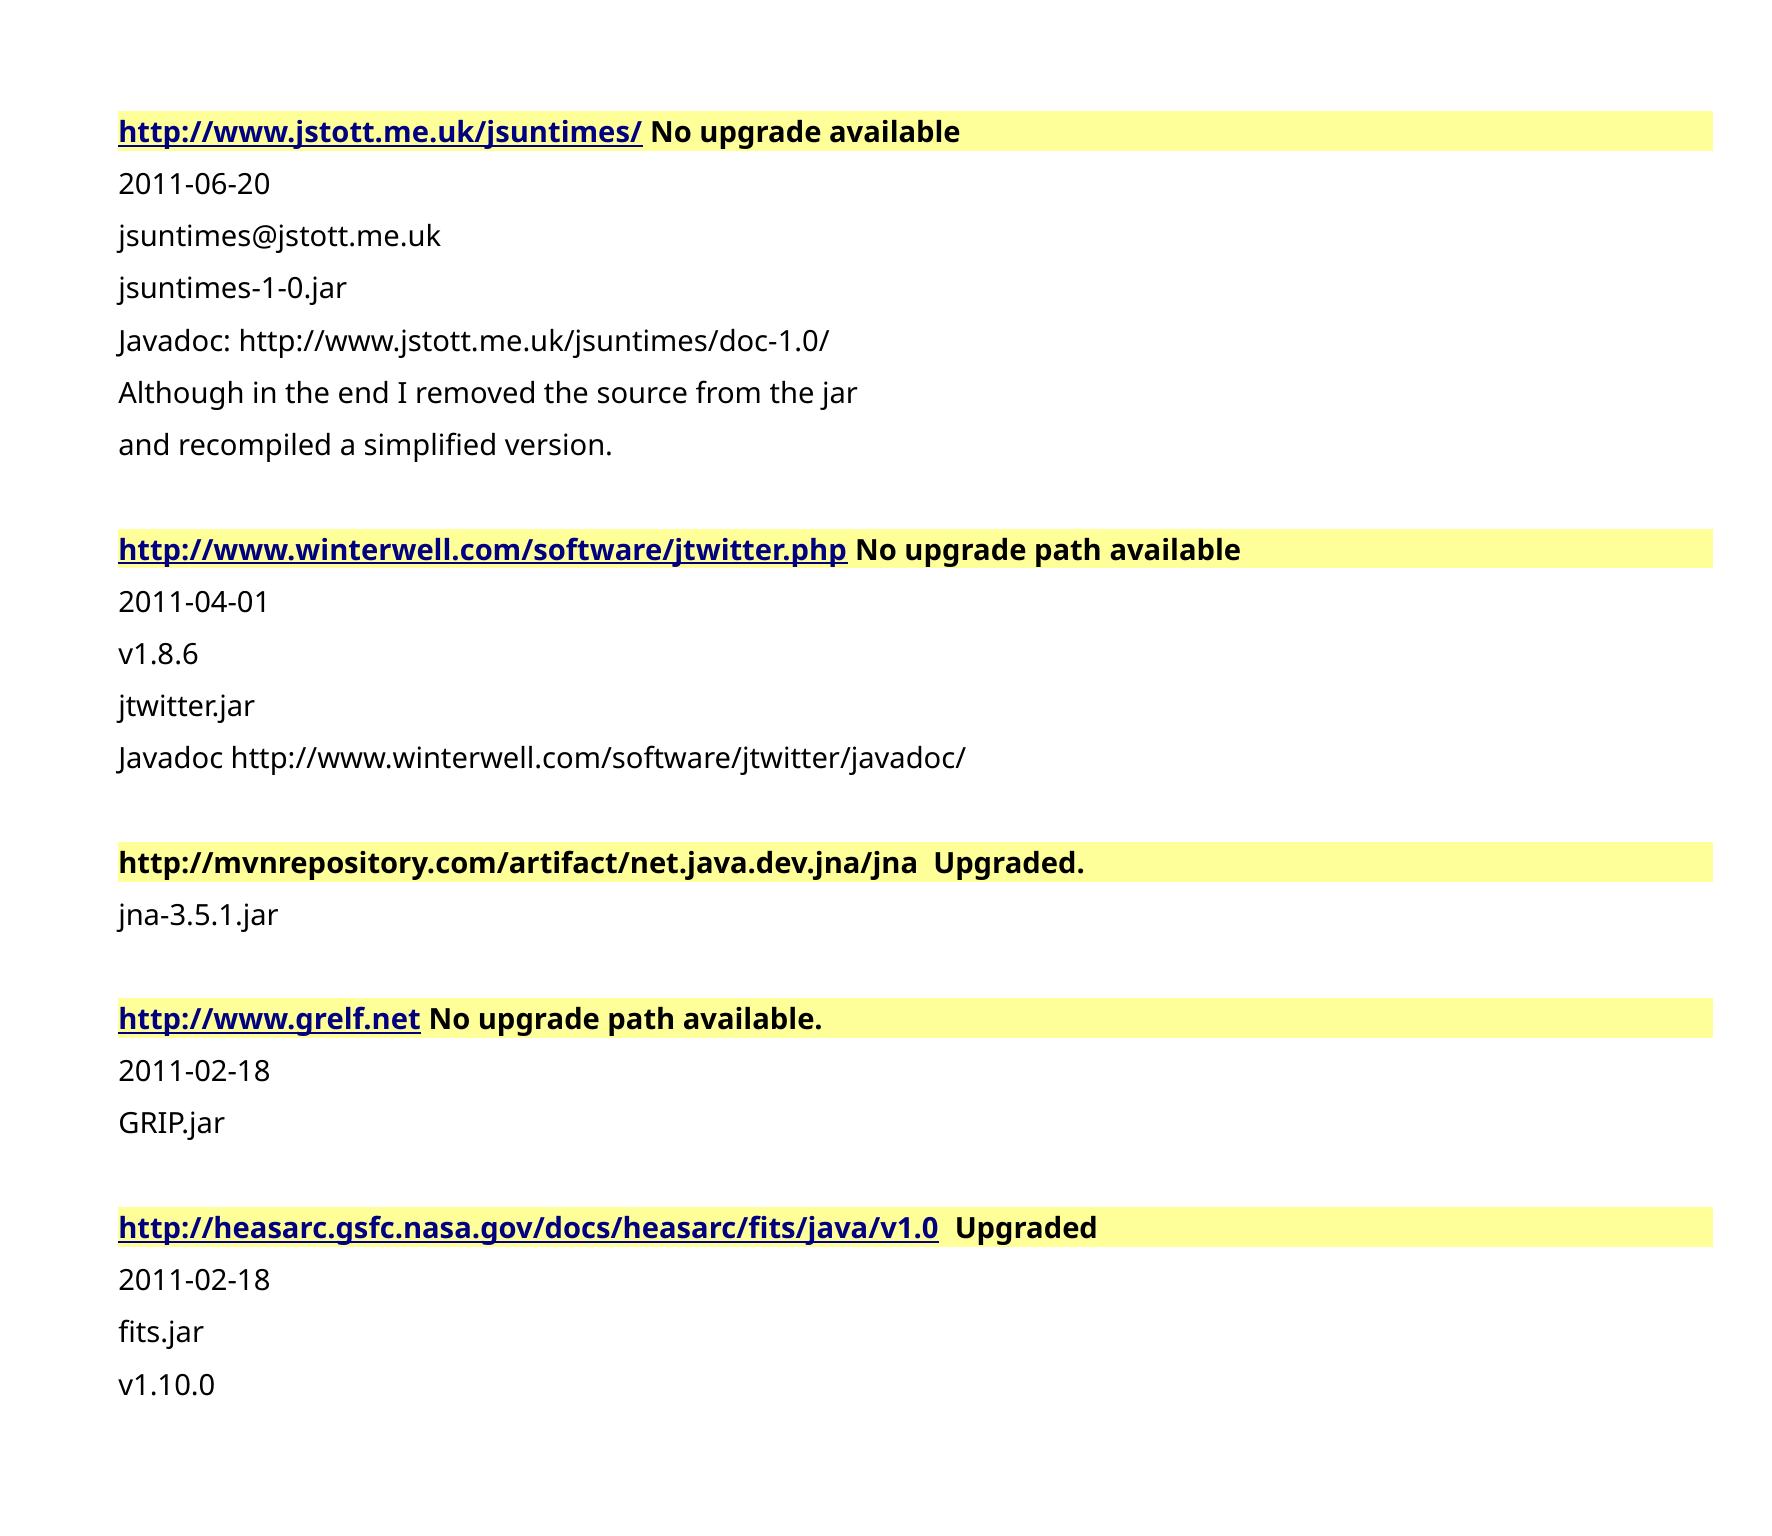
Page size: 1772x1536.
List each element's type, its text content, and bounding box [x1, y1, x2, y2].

text v1.10.0 [118, 1364, 1713, 1403]
text Javadoc: http://www.jstott.me.uk/jsuntimes/doc-1.0/ [118, 320, 1713, 360]
text Although in the end I removed the source from the jar [118, 372, 1713, 412]
text 2011-02-18 [118, 1259, 1713, 1299]
text jna-3.5.1.jar [118, 894, 1713, 934]
text jsuntimes@jstott.me.uk [118, 216, 1713, 255]
text jtwitter.jar [118, 685, 1713, 725]
text 2011-04-01 [118, 581, 1713, 621]
text 2011-06-20 [118, 163, 1713, 203]
text http://www.jstott.me.uk/jsuntimes/ No upgrade available [118, 111, 1713, 151]
text http://mvnrepository.com/artifact/net.java.dev.jna/jna Upgraded. [118, 842, 1713, 882]
text and recompiled a simplified version. [118, 424, 1713, 464]
text http://www.winterwell.com/software/jtwitter.php No upgrade path available [118, 529, 1713, 568]
text v1.8.6 [118, 633, 1713, 673]
text fits.jar [118, 1312, 1713, 1351]
text Javadoc http://www.winterwell.com/software/jtwitter/javadoc/ [118, 737, 1713, 777]
text http://heasarc.gsfc.nasa.gov/docs/heasarc/fits/java/v1.0 Upgraded [118, 1207, 1713, 1247]
text 2011-02-18 [118, 1051, 1713, 1090]
text http://www.grelf.net No upgrade path available. [118, 998, 1713, 1038]
text jsuntimes-1-0.jar [118, 268, 1713, 307]
text GRIP.jar [118, 1103, 1713, 1142]
